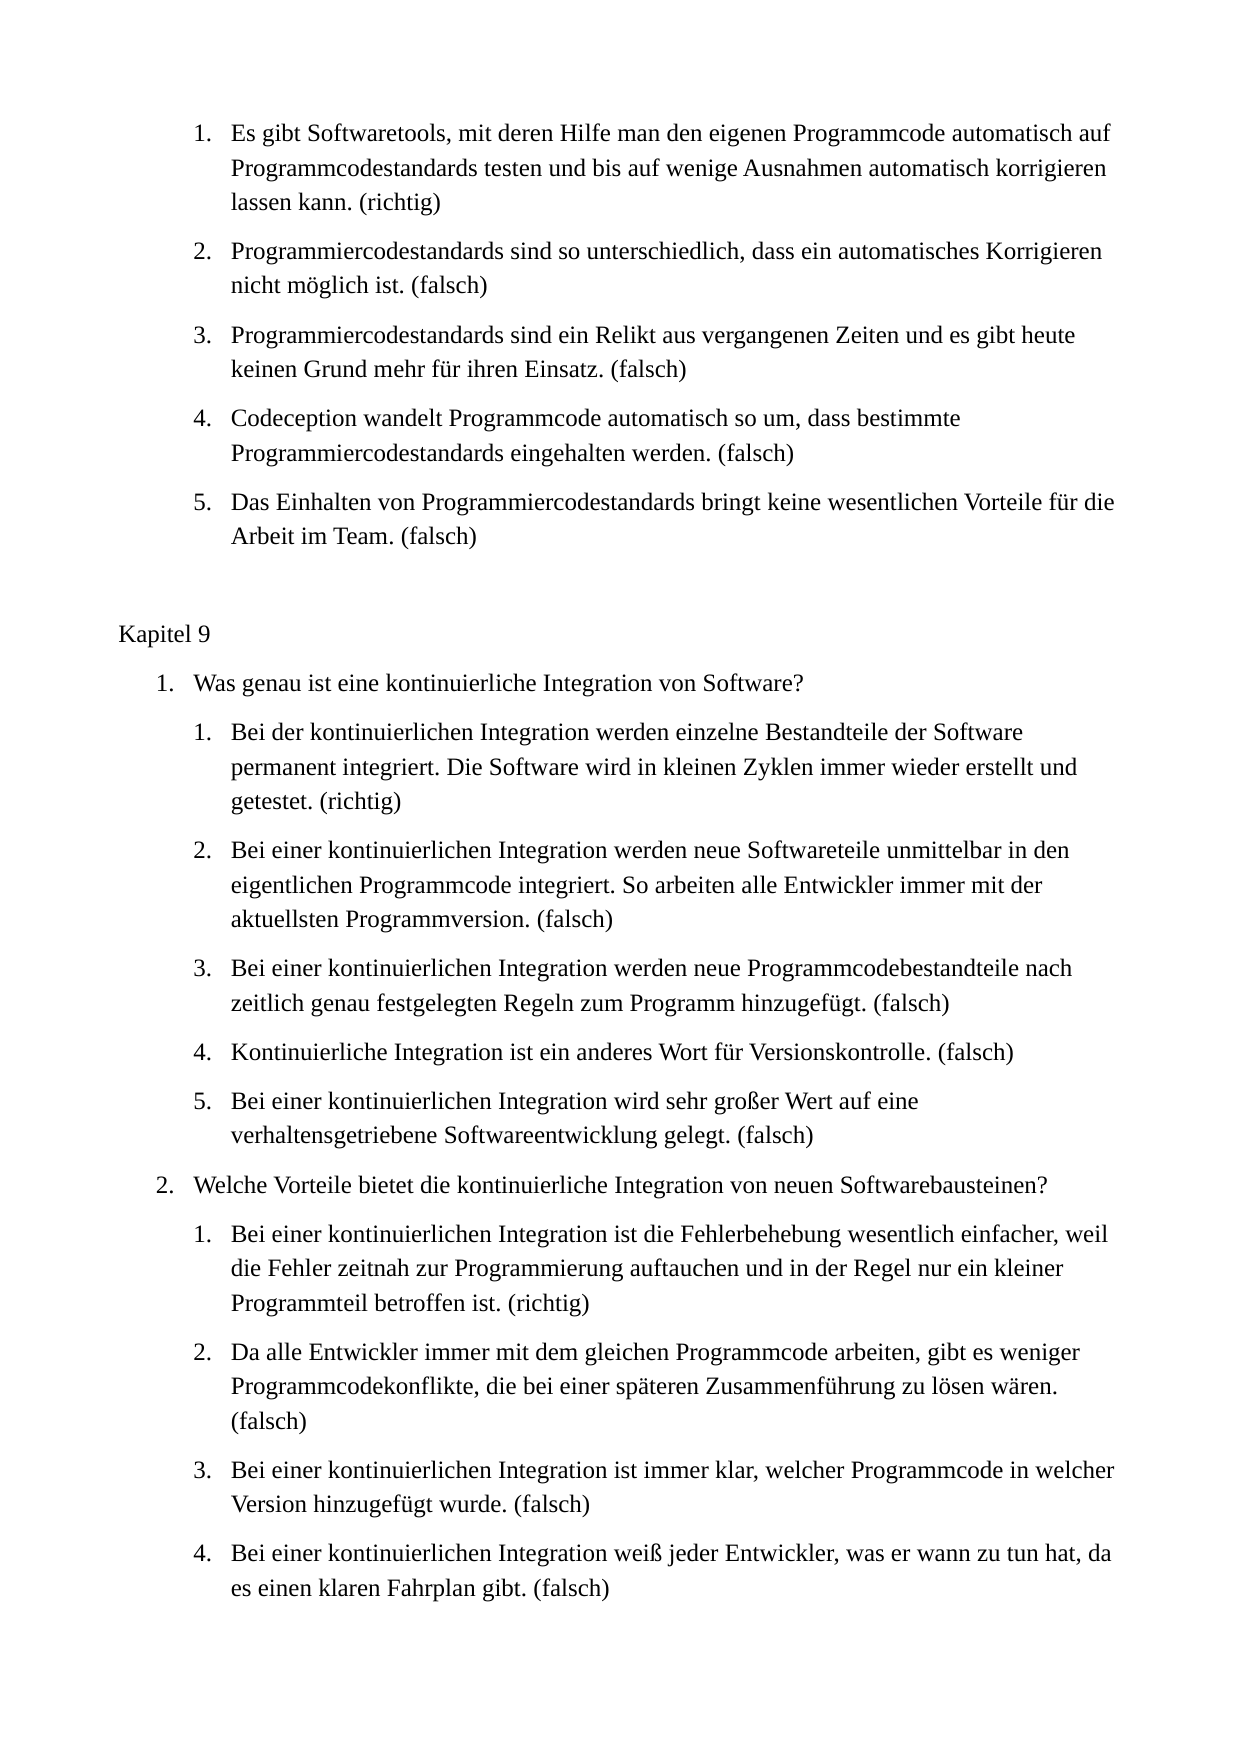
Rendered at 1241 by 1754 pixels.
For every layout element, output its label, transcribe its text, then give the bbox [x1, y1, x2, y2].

list Bei einer kontinuierlichen Integration ist immer klar, welcher Programmcode in welcher Version hinzugefügt wurde. (falsch) [193, 1455, 1122, 1518]
list Programmiercodestandards sind so unterschiedlich, dass ein automatisches Korrigieren nicht möglich ist. (falsch) [193, 236, 1122, 299]
list Welche Vorteile bietet die kontinuierliche Integration von neuen Softwarebausteinen? [156, 1170, 1122, 1198]
list Was genau ist eine kontinuierliche Integration von Software? [156, 668, 1122, 697]
list Bei einer kontinuierlichen Integration werden neue Programmcodebestandteile nach zeitlich genau festgelegten Regeln zum Programm hinzugefügt. (falsch) [193, 953, 1122, 1017]
list Das Einhalten von Programmiercodestandards bringt keine wesentlichen Vorteile für die Arbeit im Team. (falsch) [193, 487, 1122, 550]
list Bei einer kontinuierlichen Integration ist die Fehlerbehebung wesentlich einfacher, weil die Fehler zeitnah zur Programmierung auftauchen und in der Regel nur ein kleiner Programmteil betroffen ist. (richtig) [193, 1219, 1122, 1316]
list Bei einer kontinuierlichen Integration werden neue Softwareteile unmittelbar in den eigentlichen Programmcode integriert. So arbeiten alle Entwickler immer mit der aktuellsten Programmversion. (falsch) [193, 836, 1122, 933]
list Codeception wandelt Programmcode automatisch so um, dass bestimmte Programmiercodestandards eingehalten werden. (falsch) [193, 403, 1122, 466]
list Programmiercodestandards sind ein Relikt aus vergangenen Zeiten und es gibt heute keinen Grund mehr für ihren Einsatz. (falsch) [193, 320, 1122, 383]
list Bei der kontinuierlichen Integration werden einzelne Bestandteile der Software permanent integriert. Die Software wird in kleinen Zyklen immer wieder erstellt und getestet. (richtig) [193, 717, 1122, 815]
list Kontinuierliche Integration ist ein anderes Wort für Versionskontrolle. (falsch) [193, 1037, 1122, 1066]
list Bei einer kontinuierlichen Integration wird sehr großer Wert auf eine verhaltensgetriebene Softwareentwicklung gelegt. (falsch) [193, 1086, 1122, 1149]
text Kapitel 9 [118, 619, 1122, 648]
list Bei einer kontinuierlichen Integration weiß jeder Entwickler, was er wann zu tun hat, da es einen klaren Fahrplan gibt. (falsch) [193, 1538, 1122, 1602]
list Da alle Entwickler immer mit dem gleichen Programmcode arbeiten, gibt es weniger Programmcodekonflikte, die bei einer späteren Zusammenführung zu lösen wären. (falsch) [193, 1337, 1122, 1434]
list Es gibt Softwaretools, mit deren Hilfe man den eigenen Programmcode automatisch auf Programmcodestandards testen und bis auf wenige Ausnahmen automatisch korrigieren lassen kann. (richtig) [193, 118, 1122, 216]
